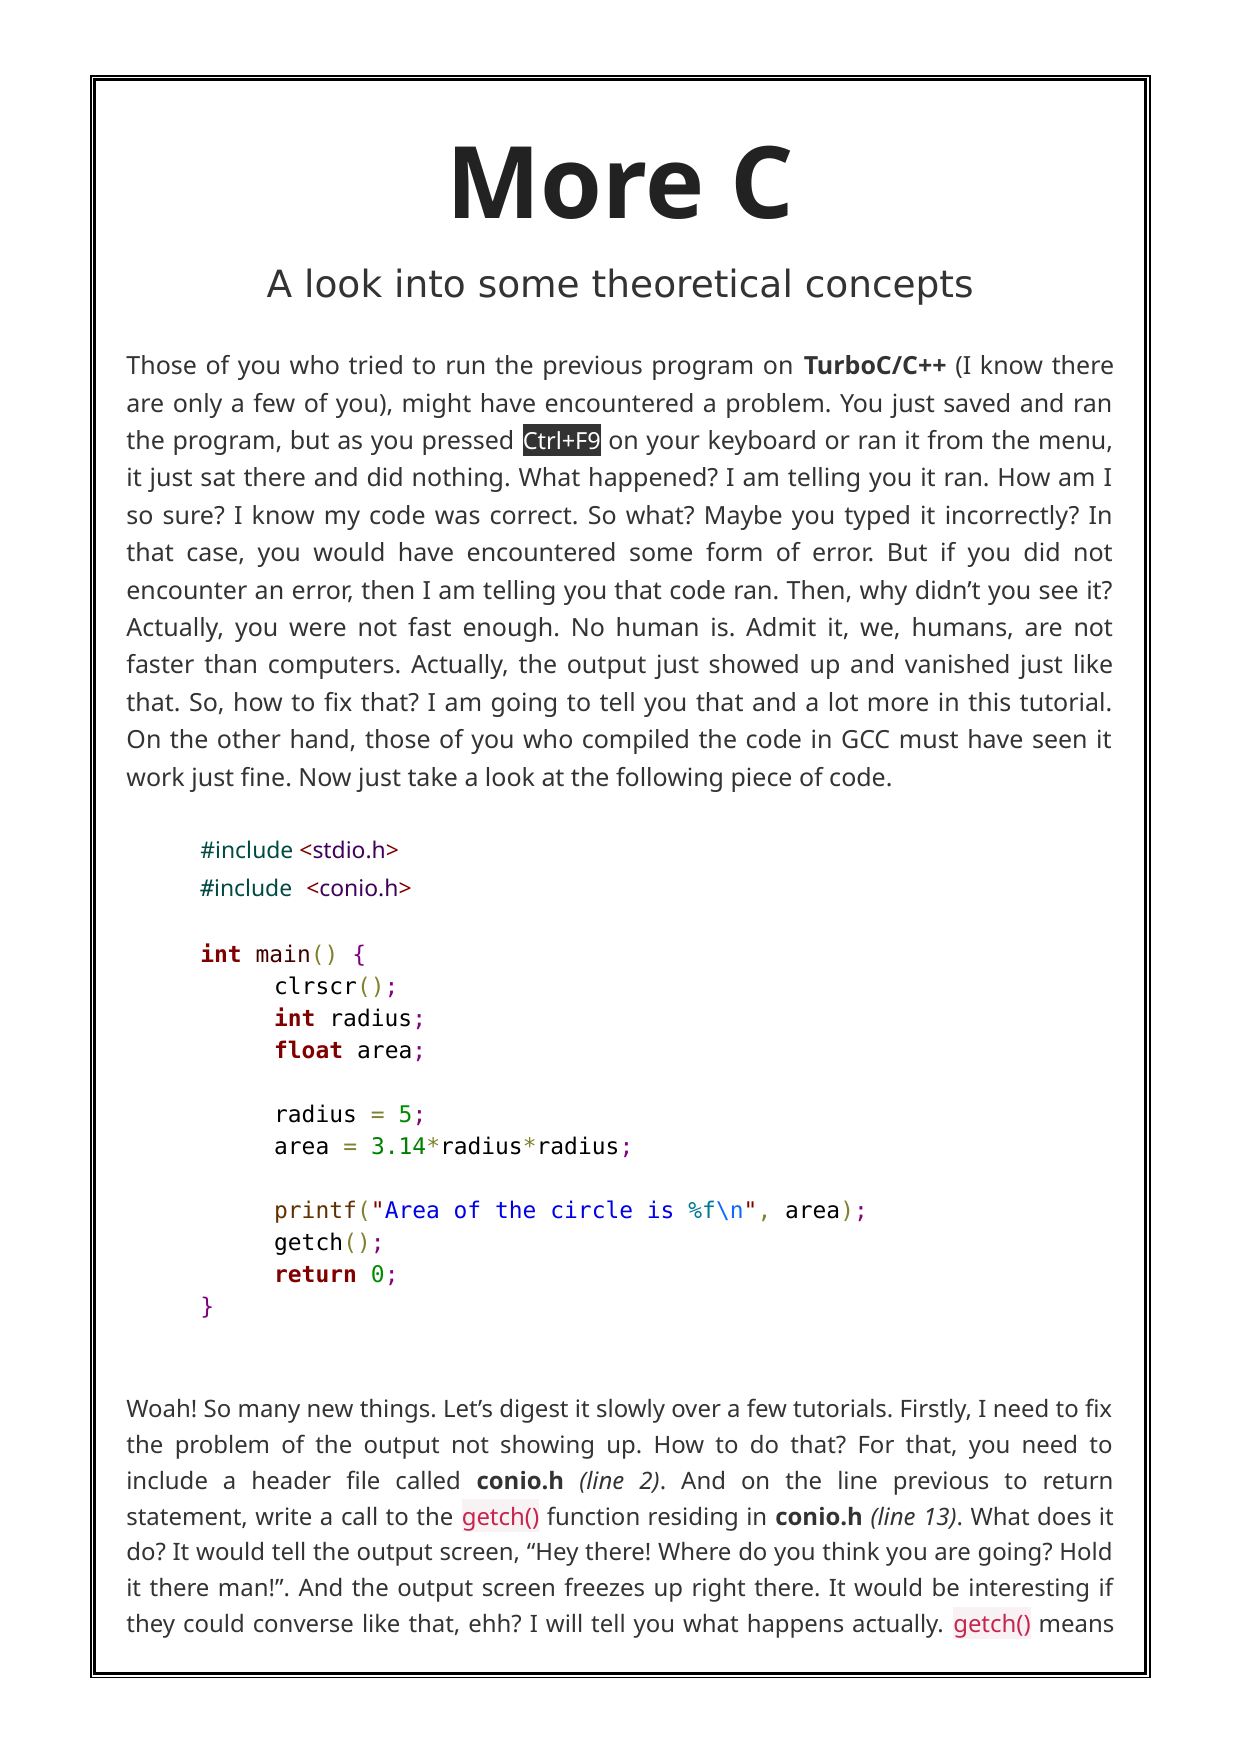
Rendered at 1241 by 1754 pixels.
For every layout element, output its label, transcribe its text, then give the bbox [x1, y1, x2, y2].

subtitle A look into some theoretical concepts [126, 262, 1114, 306]
text Woah! So many new things. Let’s digest it slowly over a few tutorials. Firstly, I need to fix the problem of the output not showing up. How to do that? For that, you need to include a header file called conio.h (line 2). And on the line previous to return statement, write a call to the getch() function residing in conio.h (line 13). What does it do? It would tell the output screen, “Hey there! Where do you think you are going? Hold it there man!”. And the output screen freezes up right there. It would be interesting if they could converse like that, ehh? I will tell you what happens actually. getch() means [126, 1392, 1114, 1639]
text float area; [126, 1037, 1114, 1064]
text #include <stdio.h> [126, 834, 1114, 865]
text printf("Area of the circle is %f\n", area); [126, 1197, 1114, 1224]
text getch(); [126, 1229, 1114, 1256]
text #include <conio.h> [126, 872, 1114, 903]
text area = 3.14*radius*radius; [126, 1133, 1114, 1160]
text clrscr(); [126, 973, 1114, 1000]
text radius = 5; [126, 1101, 1114, 1128]
text } [126, 1293, 1114, 1319]
text int main() { [126, 941, 1114, 968]
text int radius; [126, 1005, 1114, 1032]
text Those of you who tried to run the previous program on TurboC/C++ (I know there are only a few of you), might have encountered a problem. You just saved and ran the program, but as you pressed Ctrl+F9 on your keyboard or ran it from the menu, it just sat there and did nothing. What happened? I am telling you it ran. How am I so sure? I know my code was correct. So what? Maybe you typed it incorrectly? In that case, you would have encountered some form of error. But if you did not encounter an error, then I am telling you that code ran. Then, why didn’t you see it? Actually, you were not fast enough. No human is. Admit it, we, humans, are not faster than computers. Actually, the output just showed up and vanished just like that. So, how to fix that? I am going to tell you that and a lot more in this tutorial. On the other hand, those of you who compiled the code in GCC must have seen it work just fine. Now just take a look at the following piece of code. [126, 348, 1114, 793]
subtitle More C [126, 111, 1114, 247]
text return 0; [126, 1261, 1114, 1288]
